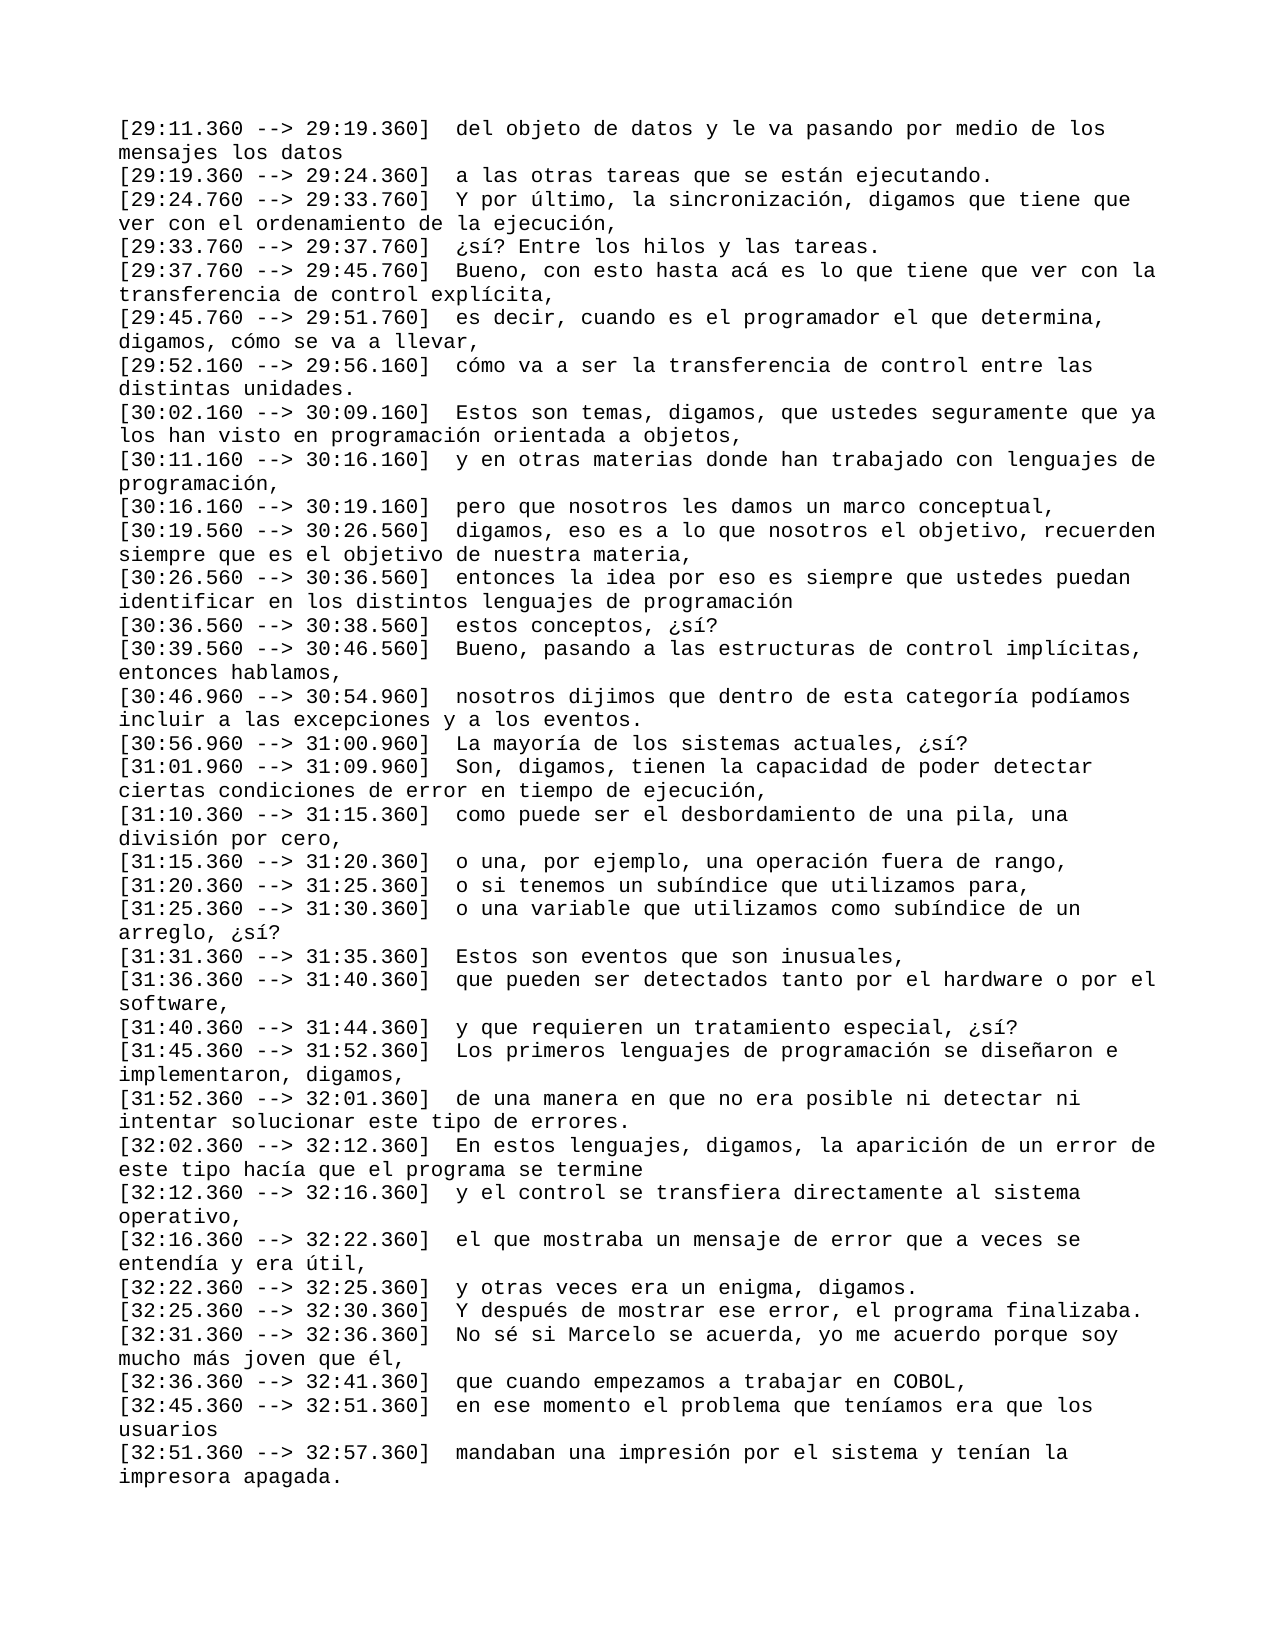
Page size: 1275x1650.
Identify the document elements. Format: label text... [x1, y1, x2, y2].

text [32:36.360 --> 32:41.360] que cuando empezamos a trabajar en COBOL, [118, 1371, 1157, 1395]
text [31:15.360 --> 31:20.360] o una, por ejemplo, una operación fuera de rango, [118, 851, 1157, 875]
text [29:11.360 --> 29:19.360] del objeto de datos y le va pasando por medio de los mensajes los datos [118, 118, 1157, 165]
text [30:39.560 --> 30:46.560] Bueno, pasando a las estructuras de control implícitas, entonces hablamos, [118, 638, 1157, 686]
text [29:24.760 --> 29:33.760] Y por último, la sincronización, digamos que tiene que ver con el ordenamiento de la ejecución, [118, 189, 1157, 236]
text [30:46.960 --> 30:54.960] nosotros dijimos que dentro de esta categoría podíamos incluir a las excepciones y a los eventos. [118, 686, 1157, 733]
text [29:19.360 --> 29:24.360] a las otras tareas que se están ejecutando. [118, 165, 1157, 189]
text [31:40.360 --> 31:44.360] y que requieren un tratamiento especial, ¿sí? [118, 1017, 1157, 1040]
text [29:52.160 --> 29:56.160] cómo va a ser la transferencia de control entre las distintas unidades. [118, 354, 1157, 402]
text [29:33.760 --> 29:37.760] ¿sí? Entre los hilos y las tareas. [118, 236, 1157, 260]
text [32:12.360 --> 32:16.360] y el control se transfiera directamente al sistema operativo, [118, 1182, 1157, 1229]
text [31:52.360 --> 32:01.360] de una manera en que no era posible ni detectar ni intentar solucionar este tipo de errores. [118, 1088, 1157, 1135]
text [30:11.160 --> 30:16.160] y en otras materias donde han trabajado con lenguajes de programación, [118, 449, 1157, 496]
text [30:02.160 --> 30:09.160] Estos son temas, digamos, que ustedes seguramente que ya los han visto en programación orientada a objetos, [118, 402, 1157, 449]
text [31:01.960 --> 31:09.960] Son, digamos, tienen la capacidad de poder detectar ciertas condiciones de error en tiempo de ejecución, [118, 757, 1157, 804]
text [31:10.360 --> 31:15.360] como puede ser el desbordamiento de una pila, una división por cero, [118, 804, 1157, 851]
text [31:45.360 --> 31:52.360] Los primeros lenguajes de programación se diseñaron e implementaron, digamos, [118, 1040, 1157, 1088]
text [32:22.360 --> 32:25.360] y otras veces era un enigma, digamos. [118, 1277, 1157, 1300]
text [30:56.960 --> 31:00.960] La mayoría de los sistemas actuales, ¿sí? [118, 733, 1157, 757]
text [30:19.560 --> 30:26.560] digamos, eso es a lo que nosotros el objetivo, recuerden siempre que es el objetivo de nuestra materia, [118, 520, 1157, 567]
text [31:31.360 --> 31:35.360] Estos son eventos que son inusuales, [118, 946, 1157, 969]
text [30:16.160 --> 30:19.160] pero que nosotros les damos un marco conceptual, [118, 496, 1157, 520]
text [32:45.360 --> 32:51.360] en ese momento el problema que teníamos era que los usuarios [118, 1395, 1157, 1442]
text [29:45.760 --> 29:51.760] es decir, cuando es el programador el que determina, digamos, cómo se va a llevar, [118, 307, 1157, 354]
text [32:51.360 --> 32:57.360] mandaban una impresión por el sistema y tenían la impresora apagada. [118, 1442, 1157, 1489]
text [31:36.360 --> 31:40.360] que pueden ser detectados tanto por el hardware o por el software, [118, 969, 1157, 1017]
text [32:25.360 --> 32:30.360] Y después de mostrar ese error, el programa finalizaba. [118, 1300, 1157, 1324]
text [32:02.360 --> 32:12.360] En estos lenguajes, digamos, la aparición de un error de este tipo hacía que el programa se termine [118, 1135, 1157, 1182]
text [32:16.360 --> 32:22.360] el que mostraba un mensaje de error que a veces se entendía y era útil, [118, 1229, 1157, 1277]
text [29:37.760 --> 29:45.760] Bueno, con esto hasta acá es lo que tiene que ver con la transferencia de control explícita, [118, 260, 1157, 307]
text [31:25.360 --> 31:30.360] o una variable que utilizamos como subíndice de un arreglo, ¿sí? [118, 898, 1157, 946]
text [31:20.360 --> 31:25.360] o si tenemos un subíndice que utilizamos para, [118, 875, 1157, 898]
text [30:26.560 --> 30:36.560] entonces la idea por eso es siempre que ustedes puedan identificar en los distintos lenguajes de programación [118, 567, 1157, 615]
text [32:31.360 --> 32:36.360] No sé si Marcelo se acuerda, yo me acuerdo porque soy mucho más joven que él, [118, 1324, 1157, 1371]
text [30:36.560 --> 30:38.560] estos conceptos, ¿sí? [118, 615, 1157, 638]
